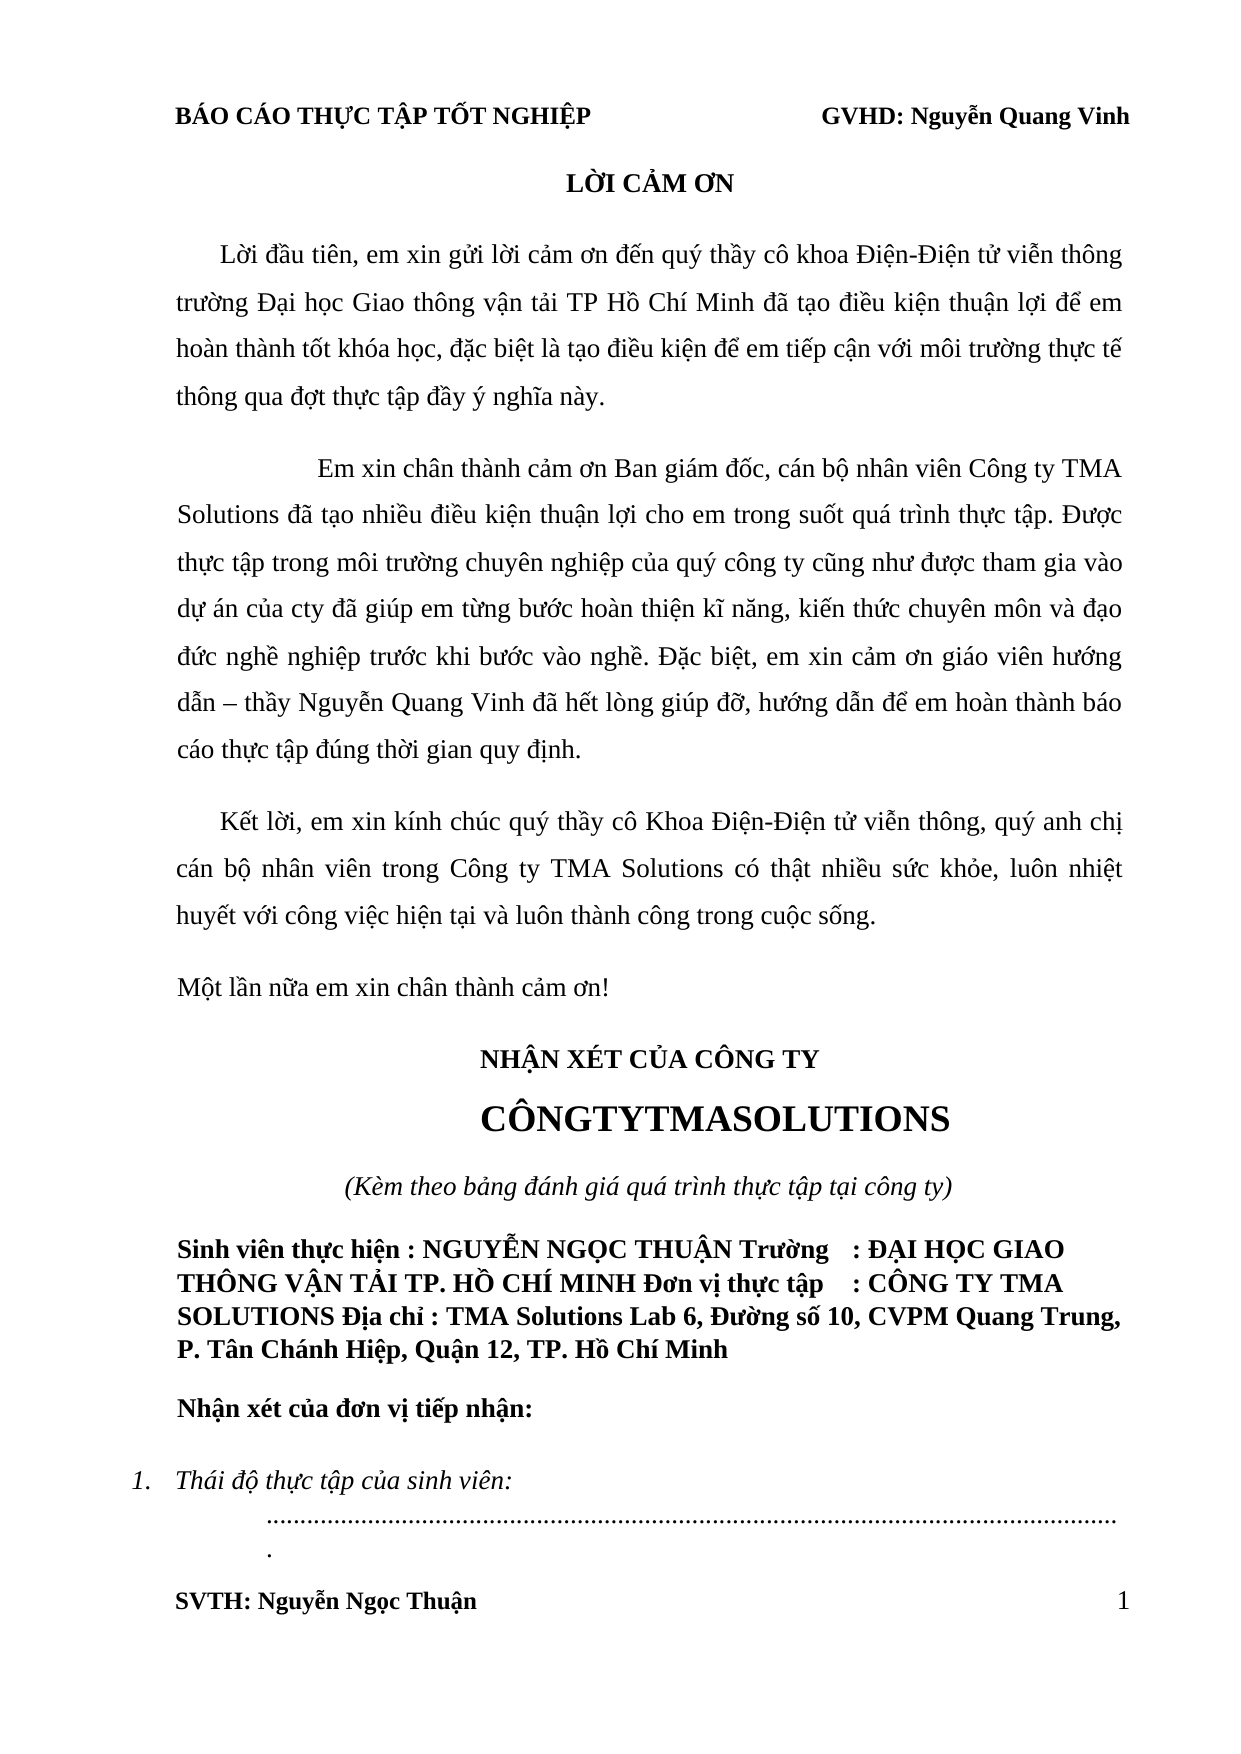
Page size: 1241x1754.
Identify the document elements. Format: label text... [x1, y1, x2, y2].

text Lời đầu tiên, em xin gửi lời cảm ơn đến quý thầy cô khoa Điện-Điện tử viễn thông trường Đại học Giao thông vận tải TP Hồ Chí Minh đã tạo điều kiện thuận lợi để em hoàn thành tốt khóa học, đặc biệt là tạo điều kiện để em tiếp cận với môi trường thực tế thông qua đợt thực tập đầy ý nghĩa này. [176, 239, 1124, 411]
subtitle LỜI CẢM ƠN [215, 167, 1085, 198]
text Nhận xét của đơn vị tiếp nhận: [177, 1392, 1130, 1423]
text CÔNGTYTMASOLUTIONS [400, 1096, 1130, 1139]
list Thái độ thực tập của sinh viên: [131, 1464, 1130, 1495]
text Kết lời, em xin kính chúc quý thầy cô Khoa Điện-Điện tử viễn thông, quý anh chị cán bộ nhân viên trong Công ty TMA Solutions có thật nhiều sức khỏe, luôn nhiệt huyết với công việc hiện tại và luôn thành công trong cuộc sống. [176, 806, 1124, 931]
text Sinh viên thực hiện : NGUYỄN NGỌC THUẬN Trường : ĐẠI HỌC GIAO THÔNG VẬN TẢI TP. HỒ CHÍ MINH Đơn vị thực tập : CÔNG TY TMA SOLUTIONS Địa chỉ : TMA Solutions Lab 6, Đường số 10, CVPM Quang Trung, P. Tân Chánh Hiệp, Quận 12, TP. Hồ Chí Minh [177, 1233, 1130, 1364]
text Solutions đã tạo nhiều điều kiện thuận lợi cho em trong suốt quá trình thực tập. Được thực tập trong môi trường chuyên nghiệp của quý công ty cũng như được tham gia vào dự án của cty đã giúp em từng bước hoàn thiện kĩ năng, kiến thức chuyên môn và đạo đức nghề nghiệp trước khi bước vào nghề. Đặc biệt, em xin cảm ơn giáo viên hướng dẫn – thầy Nguyễn Quang Vinh đã hết lòng giúp đỡ, hướng dẫn để em hoàn thành báo cáo thực tập đúng thời gian quy định. [177, 499, 1124, 765]
text (Kèm theo bảng đánh giá quá trình thực tập tại công ty) [175, 1169, 1124, 1201]
text ............................................................................................................................... [266, 1498, 1124, 1563]
subtitle NHẬN XÉT CỦA CÔNG TY [400, 1043, 1130, 1074]
text Em xin chân thành cảm ơn Ban giám đốc, cán bộ nhân viên Công ty TMA [175, 452, 1122, 483]
text Một lần nữa em xin chân thành cảm ơn! [177, 971, 1124, 1003]
